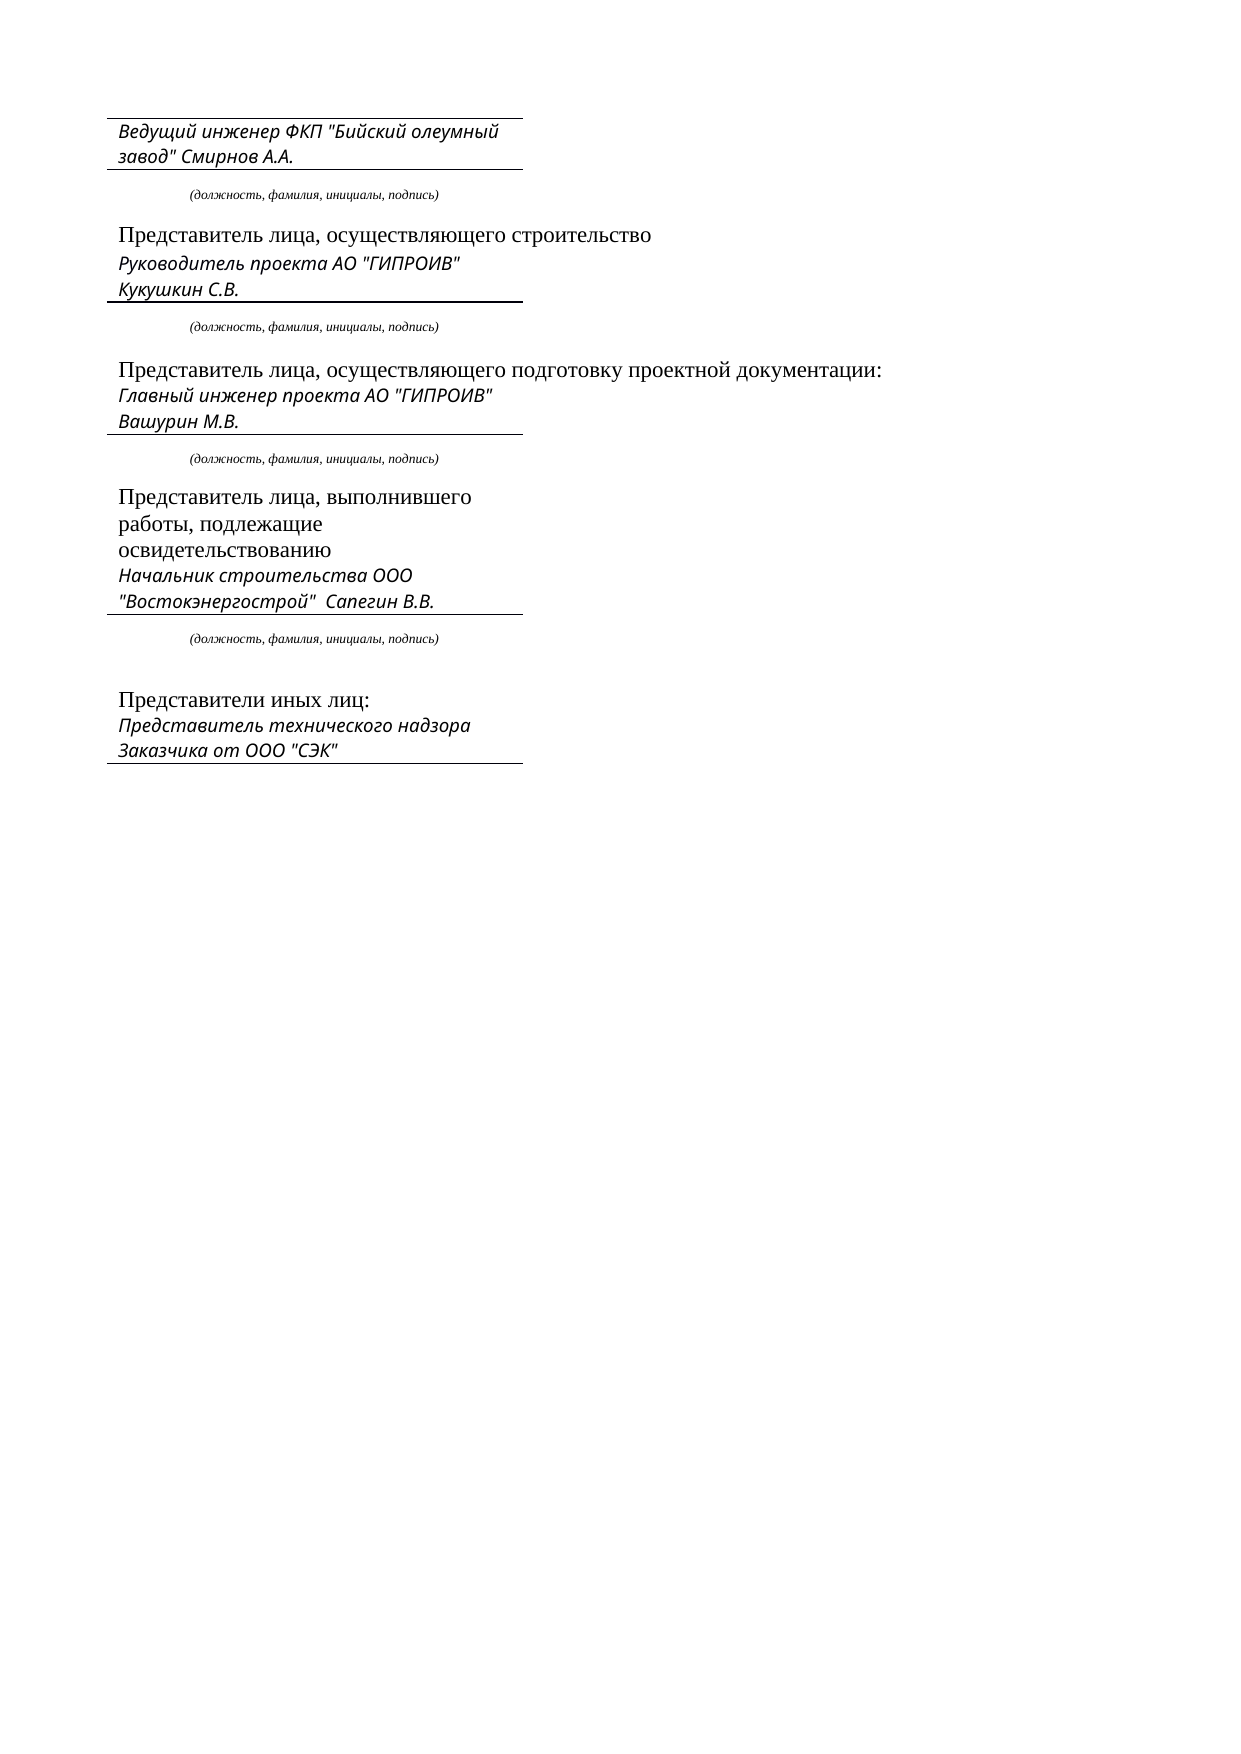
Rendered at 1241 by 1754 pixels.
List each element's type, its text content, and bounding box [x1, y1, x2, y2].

table_cell Представитель лица, осуществляющего строительство [107, 219, 855, 250]
table_cell Ведущий инженер ФКП "Бийский олеумный завод" Смирнов А.А. [107, 119, 523, 169]
table_cell (должность, фамилия, инициалы, подпись) [107, 615, 523, 663]
table_cell (должность, фамилия, инициалы, подпись) [107, 303, 523, 351]
table_cell (должность, фамилия, инициалы, подпись) [107, 435, 523, 483]
table_cell Представитель лица, осуществляющего подготовку проектной документации: [107, 351, 1105, 382]
table_cell Начальник строительства ООО "Востокэнергострой" Сапегин В.В. [107, 563, 523, 613]
table_cell [481, 664, 523, 712]
table_cell Представители иных лиц: [107, 664, 481, 712]
table_cell [855, 219, 1230, 250]
table_cell [107, 764, 523, 813]
table_cell Представитель лица, выполнившего работы, подлежащие освидетельствованию [107, 484, 523, 562]
table_cell Руководитель проекта АО "ГИПРОИВ" Кукушкин С.В. [107, 250, 523, 301]
table_cell [1105, 351, 1230, 382]
table_cell Главный инженер проекта АО "ГИПРОИВ" Вашурин М.В. [107, 383, 523, 433]
table_cell (должность, фамилия, инициалы, подпись) [107, 170, 523, 219]
table_cell Представитель технического надзора Заказчика от ООО "СЭК" [107, 712, 523, 763]
